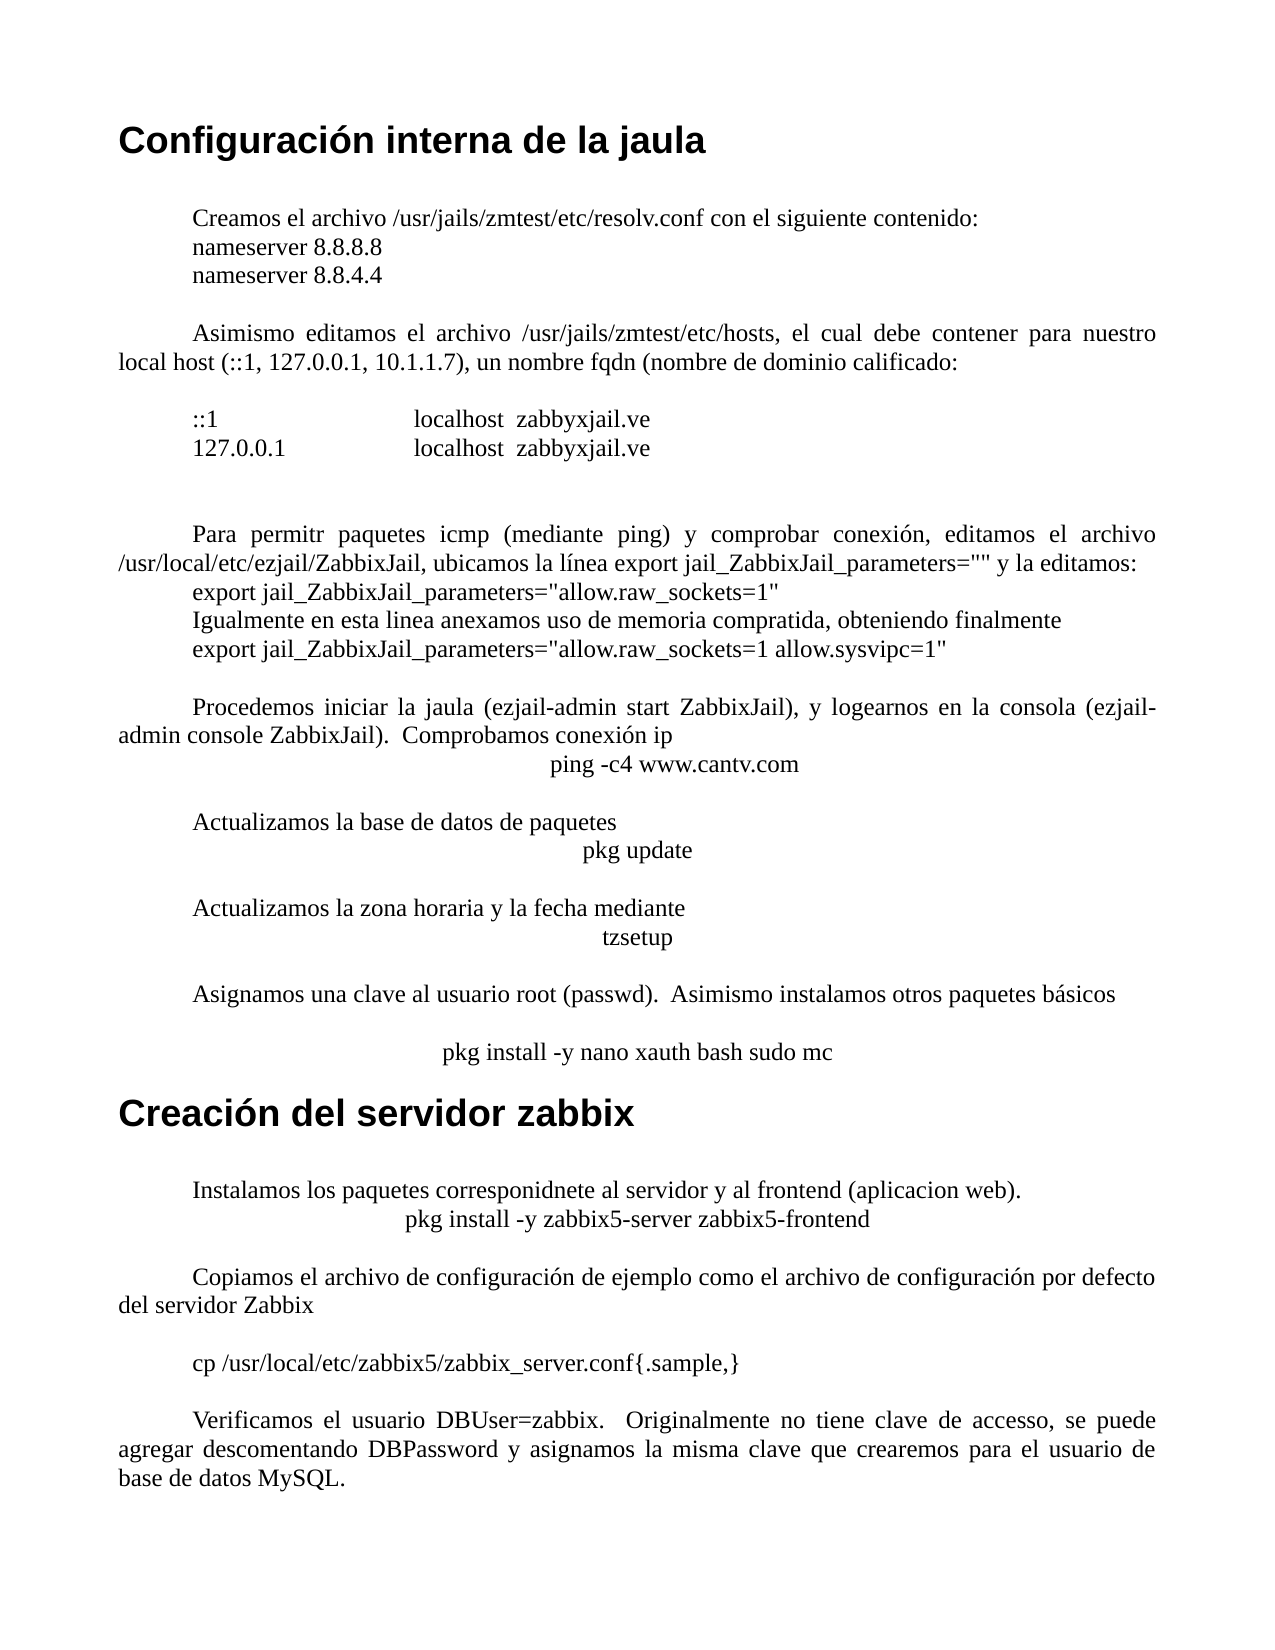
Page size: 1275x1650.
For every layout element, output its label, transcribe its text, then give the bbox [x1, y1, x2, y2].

text ping -c4 www.cantv.com [118, 749, 1157, 778]
text Copiamos el archivo de configuración de ejemplo como el archivo de configuración por defecto del servidor Zabbix [118, 1262, 1157, 1319]
text Procedemos iniciar la jaula (ezjail-admin start ZabbixJail), y logearnos en la consola (ezjail-admin console ZabbixJail). Comprobamos conexión ip [118, 692, 1157, 749]
text Asignamos una clave al usuario root (passwd). Asimismo instalamos otros paquetes básicos [118, 979, 1157, 1008]
text ::1 localhost zabbyxjail.ve [118, 404, 1157, 433]
subtitle Creación del servidor zabbix [118, 1091, 1157, 1134]
text Asimismo editamos el archivo /usr/jails/zmtest/etc/hosts, el cual debe contener para nuestro local host (::1, 127.0.0.1, 10.1.1.7), un nombre fqdn (nombre de dominio calificado: [118, 318, 1157, 376]
text pkg update [118, 836, 1157, 864]
text nameserver 8.8.4.4 [118, 261, 1157, 289]
text pkg install -y zabbix5-server zabbix5-frontend [118, 1204, 1157, 1233]
text Instalamos los paquetes corresponidnete al servidor y al frontend (aplicacion web). [118, 1175, 1157, 1204]
text pkg install -y nano xauth bash sudo mc [118, 1037, 1157, 1066]
text export jail_ZabbixJail_parameters="allow.raw_sockets=1" [118, 577, 1157, 606]
text Para permitr paquetes icmp (mediante ping) y comprobar conexión, editamos el archivo /usr/local/etc/ezjail/ZabbixJail, ubicamos la línea export jail_ZabbixJail_parameters="" y la editamos: [118, 519, 1157, 577]
text nameserver 8.8.8.8 [118, 232, 1157, 261]
text Creamos el archivo /usr/jails/zmtest/etc/resolv.conf con el siguiente contenido: [118, 203, 1157, 232]
text tzsetup [118, 922, 1157, 951]
text Actualizamos la zona horaria y la fecha mediante [118, 893, 1157, 922]
text 127.0.0.1 localhost zabbyxjail.ve [118, 433, 1157, 462]
text cp /usr/local/etc/zabbix5/zabbix_server.conf{.sample,} [118, 1348, 1157, 1377]
text Igualmente en esta linea anexamos uso de memoria compratida, obteniendo finalmente [118, 606, 1157, 634]
text Verificamos el usuario DBUser=zabbix. Originalmente no tiene clave de accesso, se puede agregar descomentando DBPassword y asignamos la misma clave que crearemos para el usuario de base de datos MySQL. [118, 1405, 1157, 1492]
text Actualizamos la base de datos de paquetes [118, 807, 1157, 836]
subtitle Configuración interna de la jaula [118, 118, 1157, 162]
text export jail_ZabbixJail_parameters="allow.raw_sockets=1 allow.sysvipc=1" [118, 634, 1157, 663]
